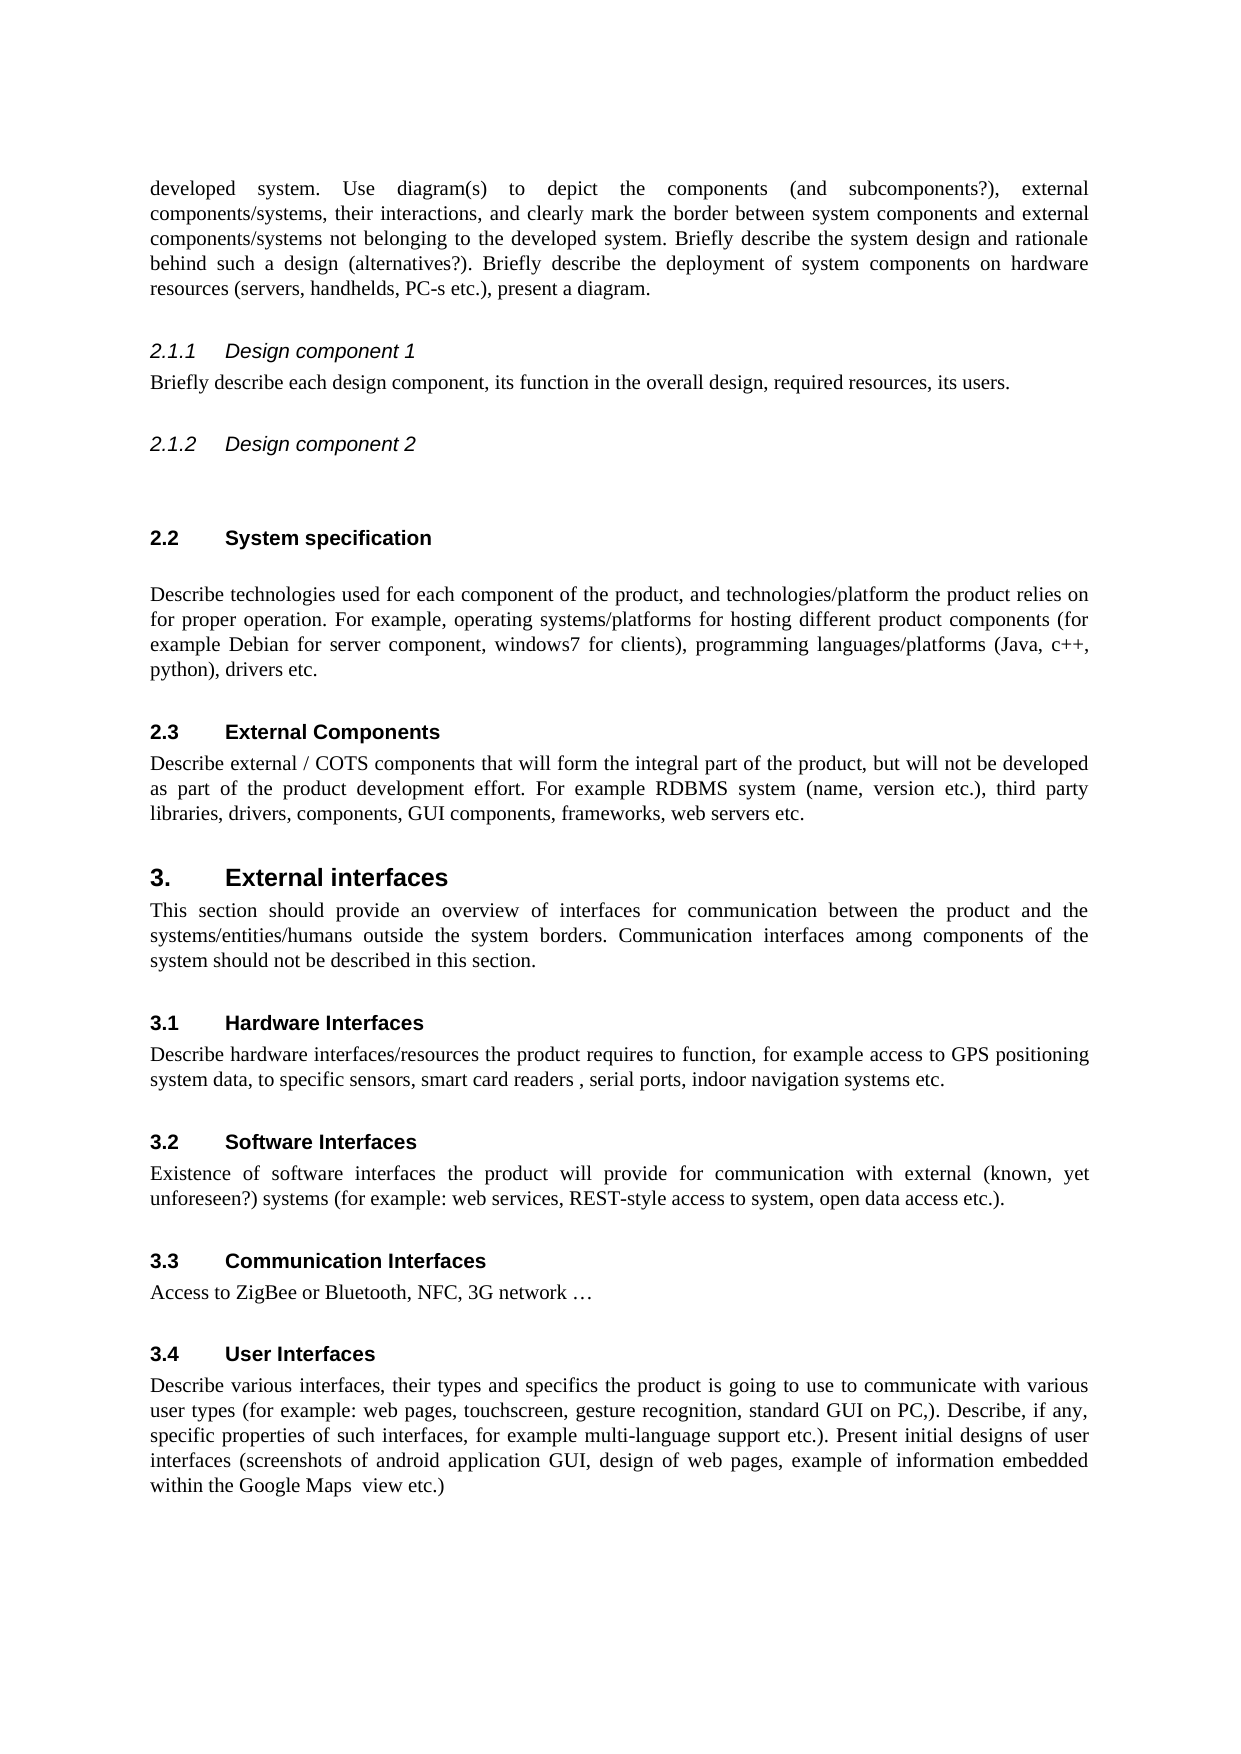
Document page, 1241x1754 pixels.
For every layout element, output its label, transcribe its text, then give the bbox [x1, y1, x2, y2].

text Describe various interfaces, their types and specifics the product is going to use to communicate with various user types (for example: web pages, touchscreen, gesture recognition, standard GUI on PC,). Describe, if any, specific properties of such interfaces, for example multi-language support etc.). Present initial designs of user interfaces (screenshots of android application GUI, design of web pages, example of information embedded within the Google Maps view etc.) [150, 1372, 1090, 1497]
text Describe technologies used for each component of the product, and technologies/platform the product relies on for proper operation. For example, operating systems/platforms for hosting different product components (for example Debian for server component, windows7 for clients), programming languages/platforms (Java, c++, python), drivers etc. [150, 581, 1090, 681]
subtitle External Components [150, 719, 1090, 744]
subtitle Software Interfaces [150, 1129, 1090, 1154]
subtitle System specification [150, 525, 1090, 550]
text Briefly describe each design component, its function in the overall design, required resources, its users. [150, 369, 1090, 394]
subtitle Design component 1 [150, 337, 1090, 362]
text Describe hardware interfaces/resources the product requires to function, for example access to GPS positioning system data, to specific sensors, smart card readers , serial ports, indoor navigation systems etc. [150, 1041, 1090, 1091]
text developed system. Use diagram(s) to depict the components (and subcomponents?), external components/systems, their interactions, and clearly mark the border between system components and external components/systems not belonging to the developed system. Briefly describe the system design and rationale behind such a design (alternatives?). Briefly describe the deployment of system components on hardware resources (servers, handhelds, PC-s etc.), present a diagram. [150, 175, 1090, 300]
text This section should provide an overview of interfaces for communication between the product and the systems/entities/humans outside the system borders. Communication interfaces among components of the system should not be described in this section. [150, 897, 1090, 972]
subtitle External interfaces [150, 862, 1090, 891]
text Access to ZigBee or Bluetooth, NFC, 3G network … [150, 1279, 1090, 1304]
text Describe external / COTS components that will form the integral part of the product, but will not be developed as part of the product development effort. For example RDBMS system (name, version etc.), third party libraries, drivers, components, GUI components, frameworks, web servers etc. [150, 750, 1090, 825]
subtitle User Interfaces [150, 1341, 1090, 1366]
subtitle Design component 2 [150, 431, 1090, 456]
text Existence of software interfaces the product will provide for communication with external (known, yet unforeseen?) systems (for example: web services, REST-style access to system, open data access etc.). [150, 1160, 1090, 1210]
subtitle Communication Interfaces [150, 1247, 1090, 1272]
subtitle Hardware Interfaces [150, 1010, 1090, 1035]
